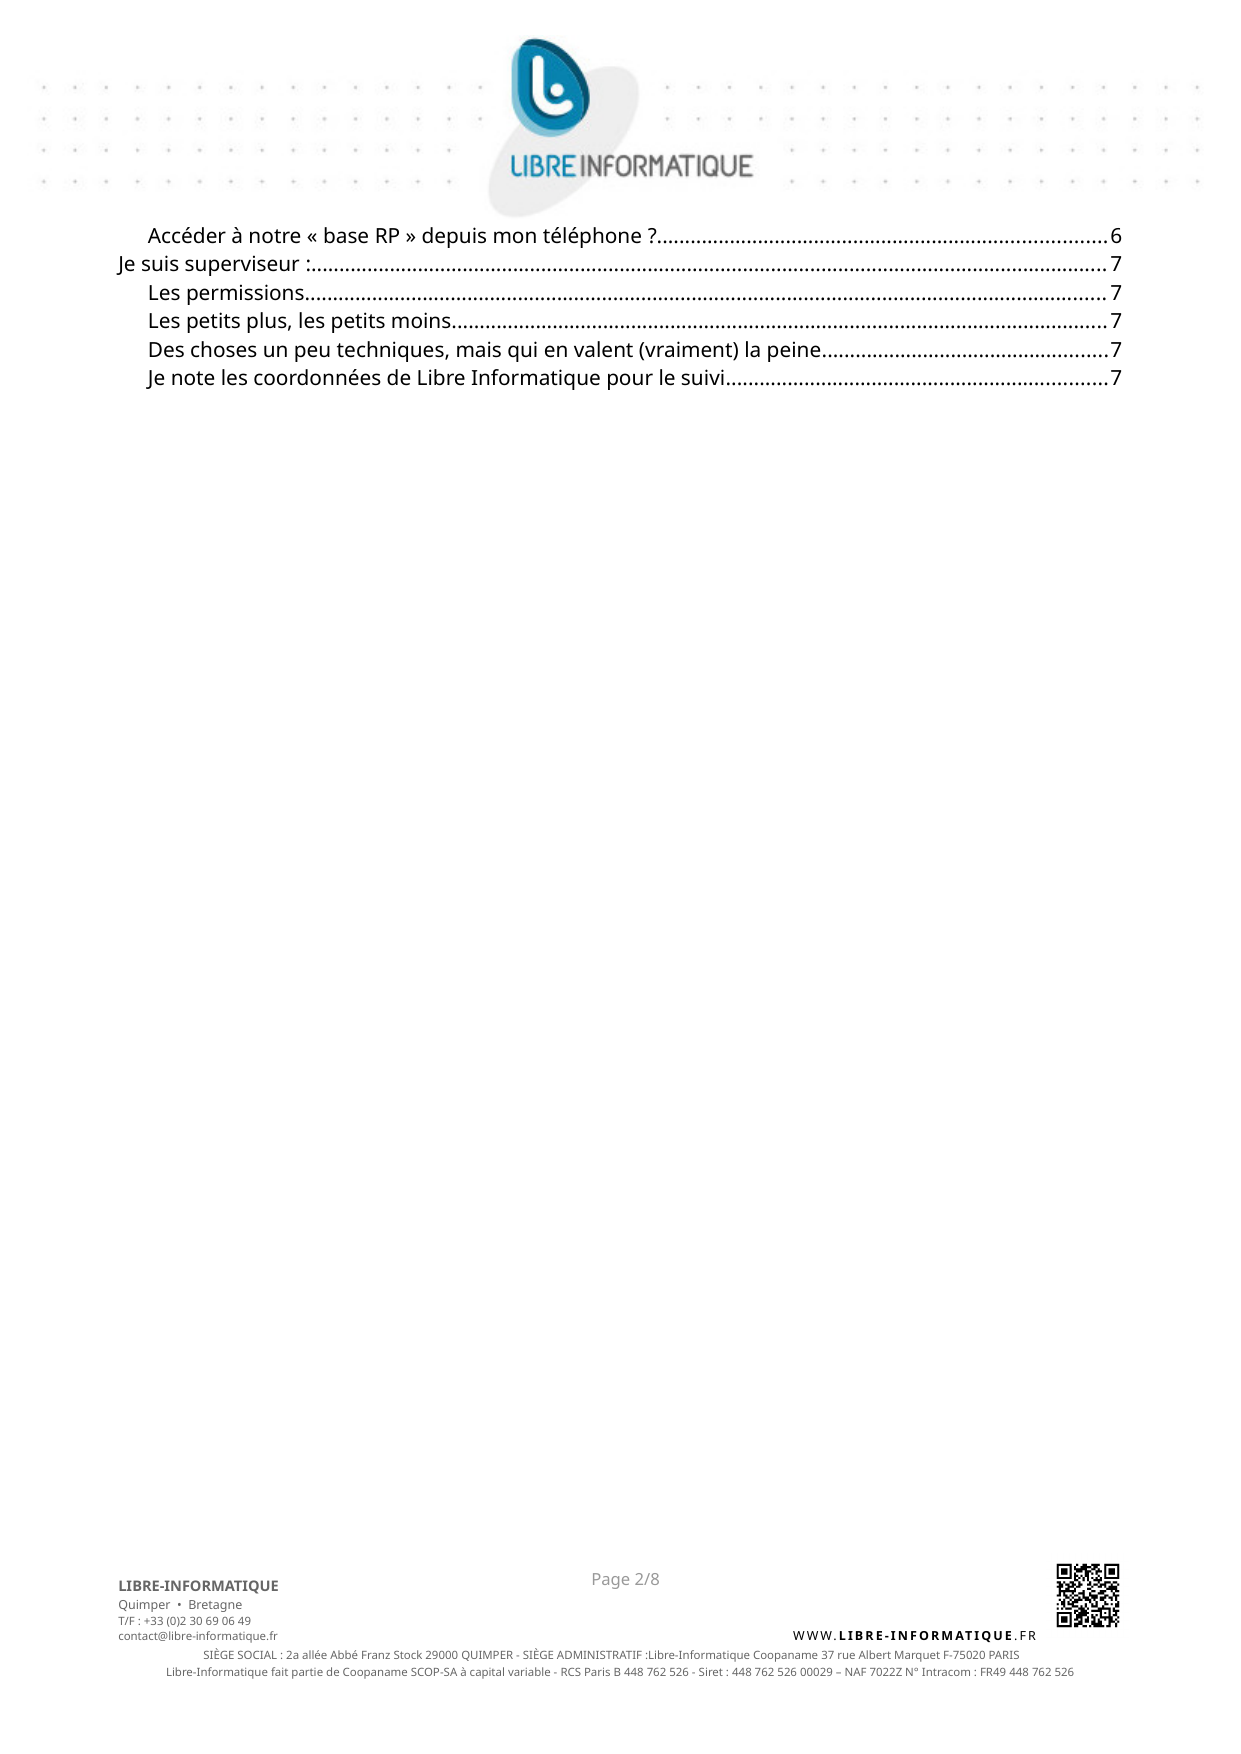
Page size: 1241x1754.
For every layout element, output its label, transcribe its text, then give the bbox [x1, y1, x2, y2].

text Je note les coordonnées de Libre Informatique pour le suivi 7 [148, 363, 1122, 392]
text Des choses un peu techniques, mais qui en valent (vraiment) la peine 7 [148, 335, 1122, 363]
text Les petits plus, les petits moins 7 [148, 306, 1122, 335]
text Accéder à notre « base RP » depuis mon téléphone ? 6 [148, 221, 1122, 249]
picture [27, 35, 1213, 220]
text Les permissions 7 [148, 278, 1122, 306]
text Je suis superviseur : 7 [118, 249, 1122, 278]
text WWW.LIBRE-INFORMATIQUE.FR [793, 1627, 1042, 1643]
picture [1046, 1553, 1130, 1638]
